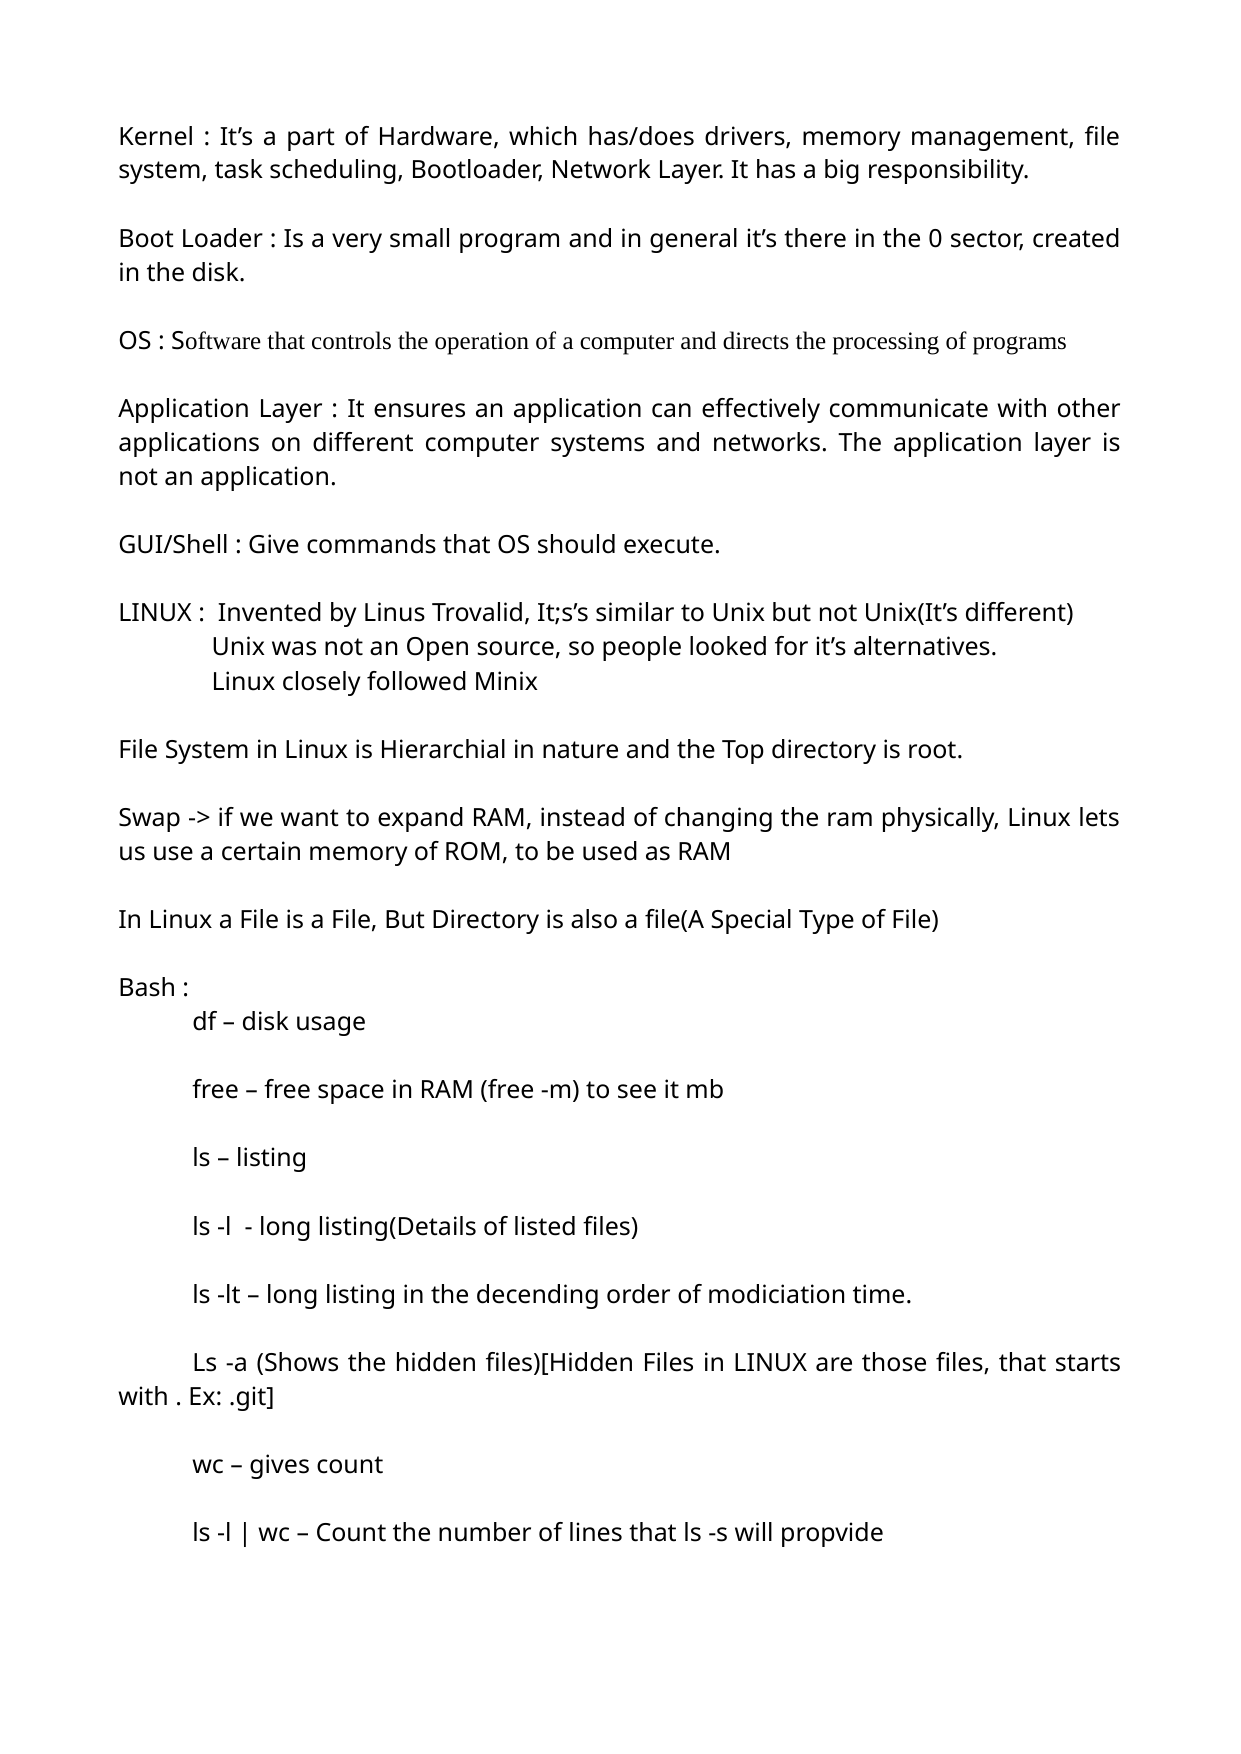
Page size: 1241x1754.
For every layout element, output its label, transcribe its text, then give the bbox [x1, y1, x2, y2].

text ls -l - long listing(Details of listed files) [118, 1208, 1122, 1242]
text Swap -> if we want to expand RAM, instead of changing the ram physically, Linux lets us use a certain memory of ROM, to be used as RAM [118, 799, 1122, 867]
text LINUX : Invented by Linus Trovalid, It;s’s similar to Unix but not Unix(It’s different) [118, 595, 1122, 629]
text ls -l | wc – Count the number of lines that ls -s will propvide [118, 1515, 1122, 1549]
text df – disk usage [118, 1004, 1122, 1038]
text Ls -a (Shows the hidden files)[Hidden Files in LINUX are those files, that starts with . Ex: .git] [118, 1344, 1122, 1412]
text Boot Loader : Is a very small program and in general it’s there in the 0 sector, created in the disk. [118, 220, 1122, 288]
text OS : Software that controls the operation of a computer and directs the processing of programs [118, 322, 1122, 357]
text ls – listing [118, 1140, 1122, 1174]
text ls -lt – long listing in the decending order of modiciation time. [118, 1276, 1122, 1310]
text Kernel : It’s a part of Hardware, which has/does drivers, memory management, file system, task scheduling, Bootloader, Network Layer. It has a big responsibility. [118, 118, 1122, 186]
text wc – gives count [118, 1447, 1122, 1481]
text GUI/Shell : Give commands that OS should execute. [118, 527, 1122, 561]
text Linux closely followed Minix [118, 663, 1122, 697]
text File System in Linux is Hierarchial in nature and the Top directory is root. [118, 731, 1122, 765]
text Bash : [118, 970, 1122, 1004]
text In Linux a File is a File, But Directory is also a file(A Special Type of File) [118, 902, 1122, 936]
text Unix was not an Open source, so people looked for it’s alternatives. [118, 629, 1122, 663]
text Application Layer : It ensures an application can effectively communicate with other applications on different computer systems and networks. The application layer is not an application. [118, 391, 1122, 493]
text free – free space in RAM (free -m) to see it mb [118, 1072, 1122, 1106]
